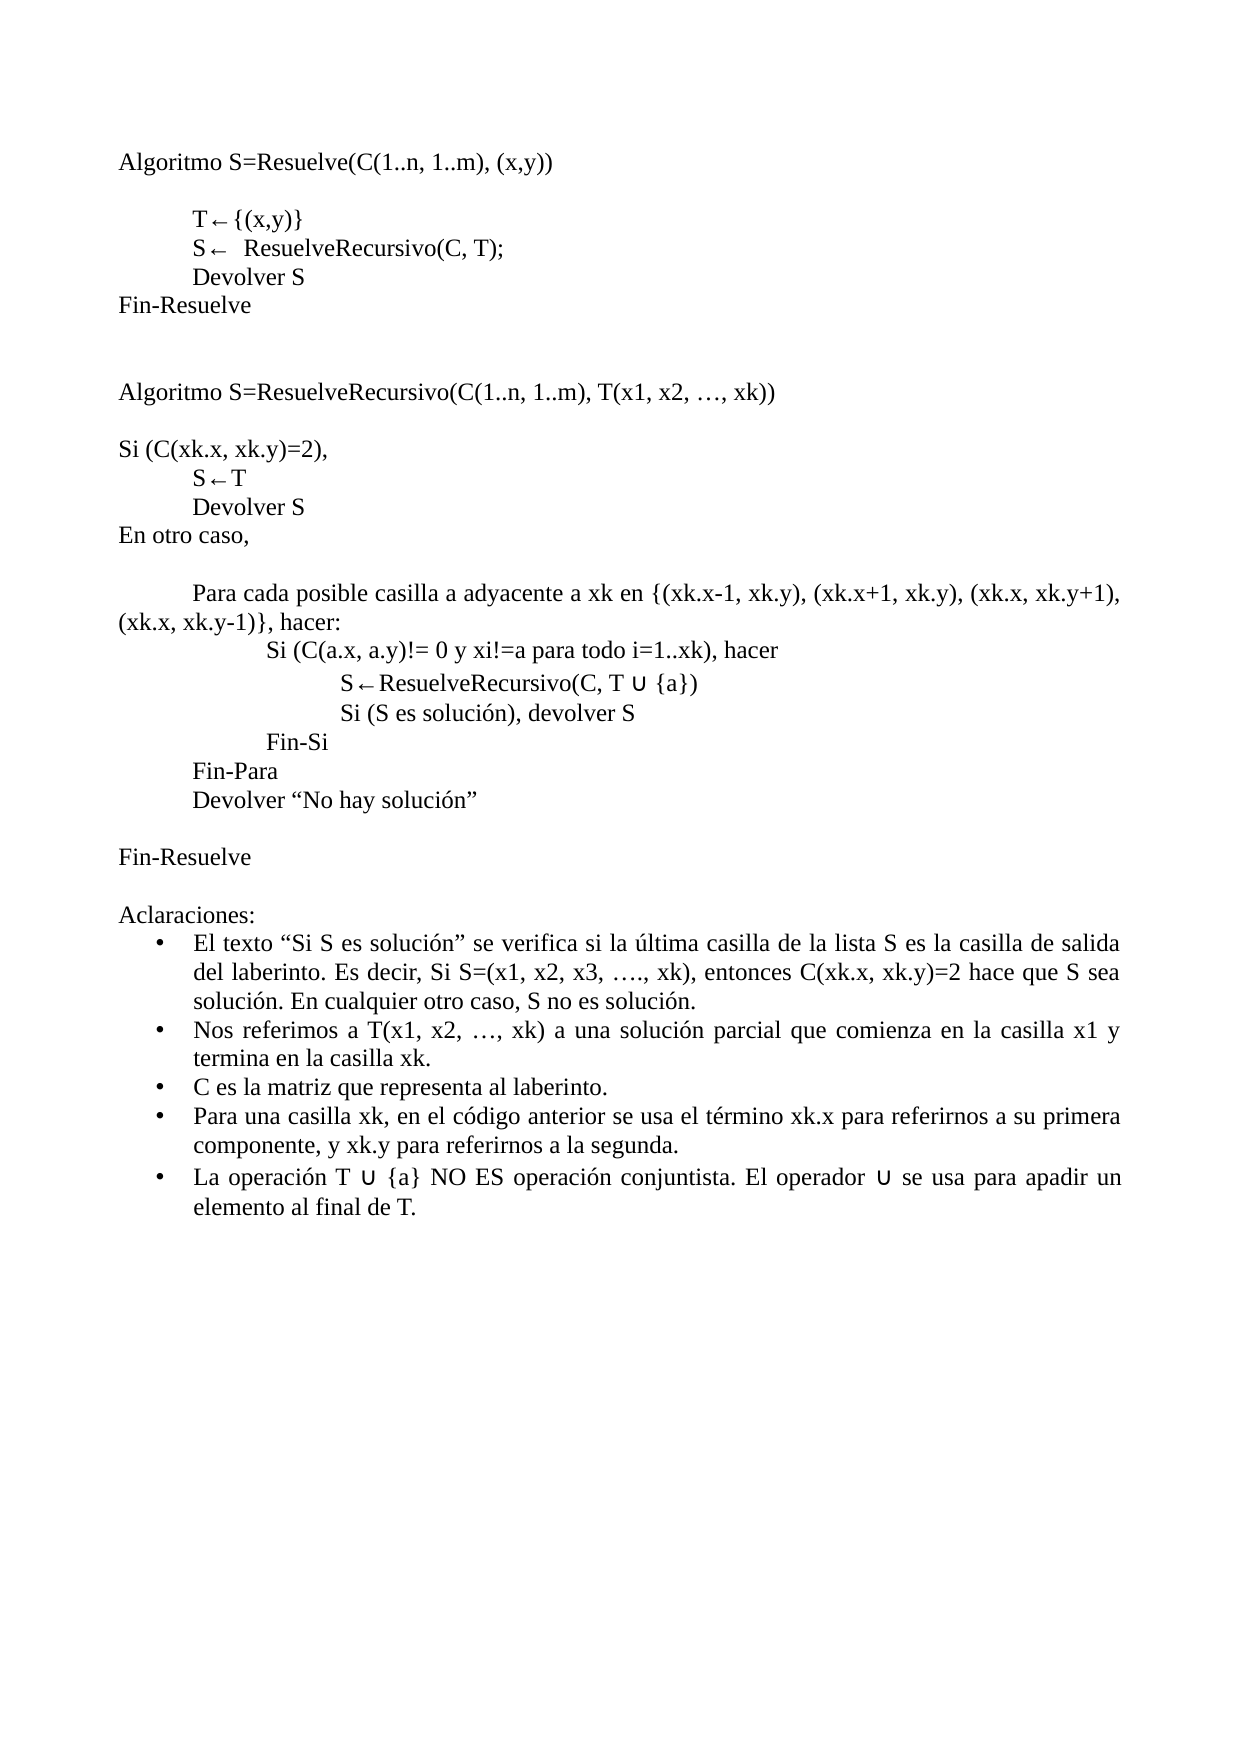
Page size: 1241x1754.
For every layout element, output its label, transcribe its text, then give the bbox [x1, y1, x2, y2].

list Devolver “No hay solución” [118, 785, 1122, 813]
list Aclaraciones: [118, 900, 1122, 928]
list T←{(x,y)} [118, 204, 1122, 233]
list Nos referimos a T(x1, x2, …, xk) a una solución parcial que comienza en la casilla x1 y termina en la casilla xk. [156, 1015, 1122, 1072]
list Si (C(xk.x, xk.y)=2), [118, 434, 1122, 463]
list Fin-Si [118, 727, 1122, 756]
list Fin-Para [118, 756, 1122, 785]
list Para cada posible casilla a adyacente a xk en {(xk.x-1, xk.y), (xk.x+1, xk.y), (xk.x, xk.y+1), (xk.x, xk.y-1)}, hacer: [118, 578, 1122, 636]
list S← ResuelveRecursivo(C, T); [118, 233, 1122, 262]
list La operación T ∪ {a} NO ES operación conjuntista. El operador ∪ se usa para apadir un elemento al final de T. [156, 1158, 1122, 1221]
list Algoritmo S=ResuelveRecursivo(C(1..n, 1..m), T(x1, x2, …, xk)) [118, 377, 1122, 406]
list Devolver S [118, 262, 1122, 291]
list Si (S es solución), devolver S [118, 698, 1122, 727]
list En otro caso, [118, 521, 1122, 549]
list El texto “Si S es solución” se verifica si la última casilla de la lista S es la casilla de salida del laberinto. Es decir, Si S=(x1, x2, x3, …., xk), entonces C(xk.x, xk.y)=2 hace que S sea solución. En cualquier otro caso, S no es solución. [156, 928, 1122, 1015]
list S←T [118, 463, 1122, 492]
list Para una casilla xk, en el código anterior se usa el término xk.x para referirnos a su primera componente, y xk.y para referirnos a la segunda. [156, 1101, 1122, 1158]
list Si (C(a.x, a.y)!= 0 y xi!=a para todo i=1..xk), hacer [118, 636, 1122, 664]
list C es la matriz que representa al laberinto. [156, 1072, 1122, 1101]
list Fin-Resuelve [118, 842, 1122, 871]
list Fin-Resuelve [118, 291, 1122, 319]
list Devolver S [118, 492, 1122, 521]
list S←ResuelveRecursivo(C, T ∪ {a}) [118, 664, 1122, 698]
list Algoritmo S=Resuelve(C(1..n, 1..m), (x,y)) [118, 147, 1122, 176]
